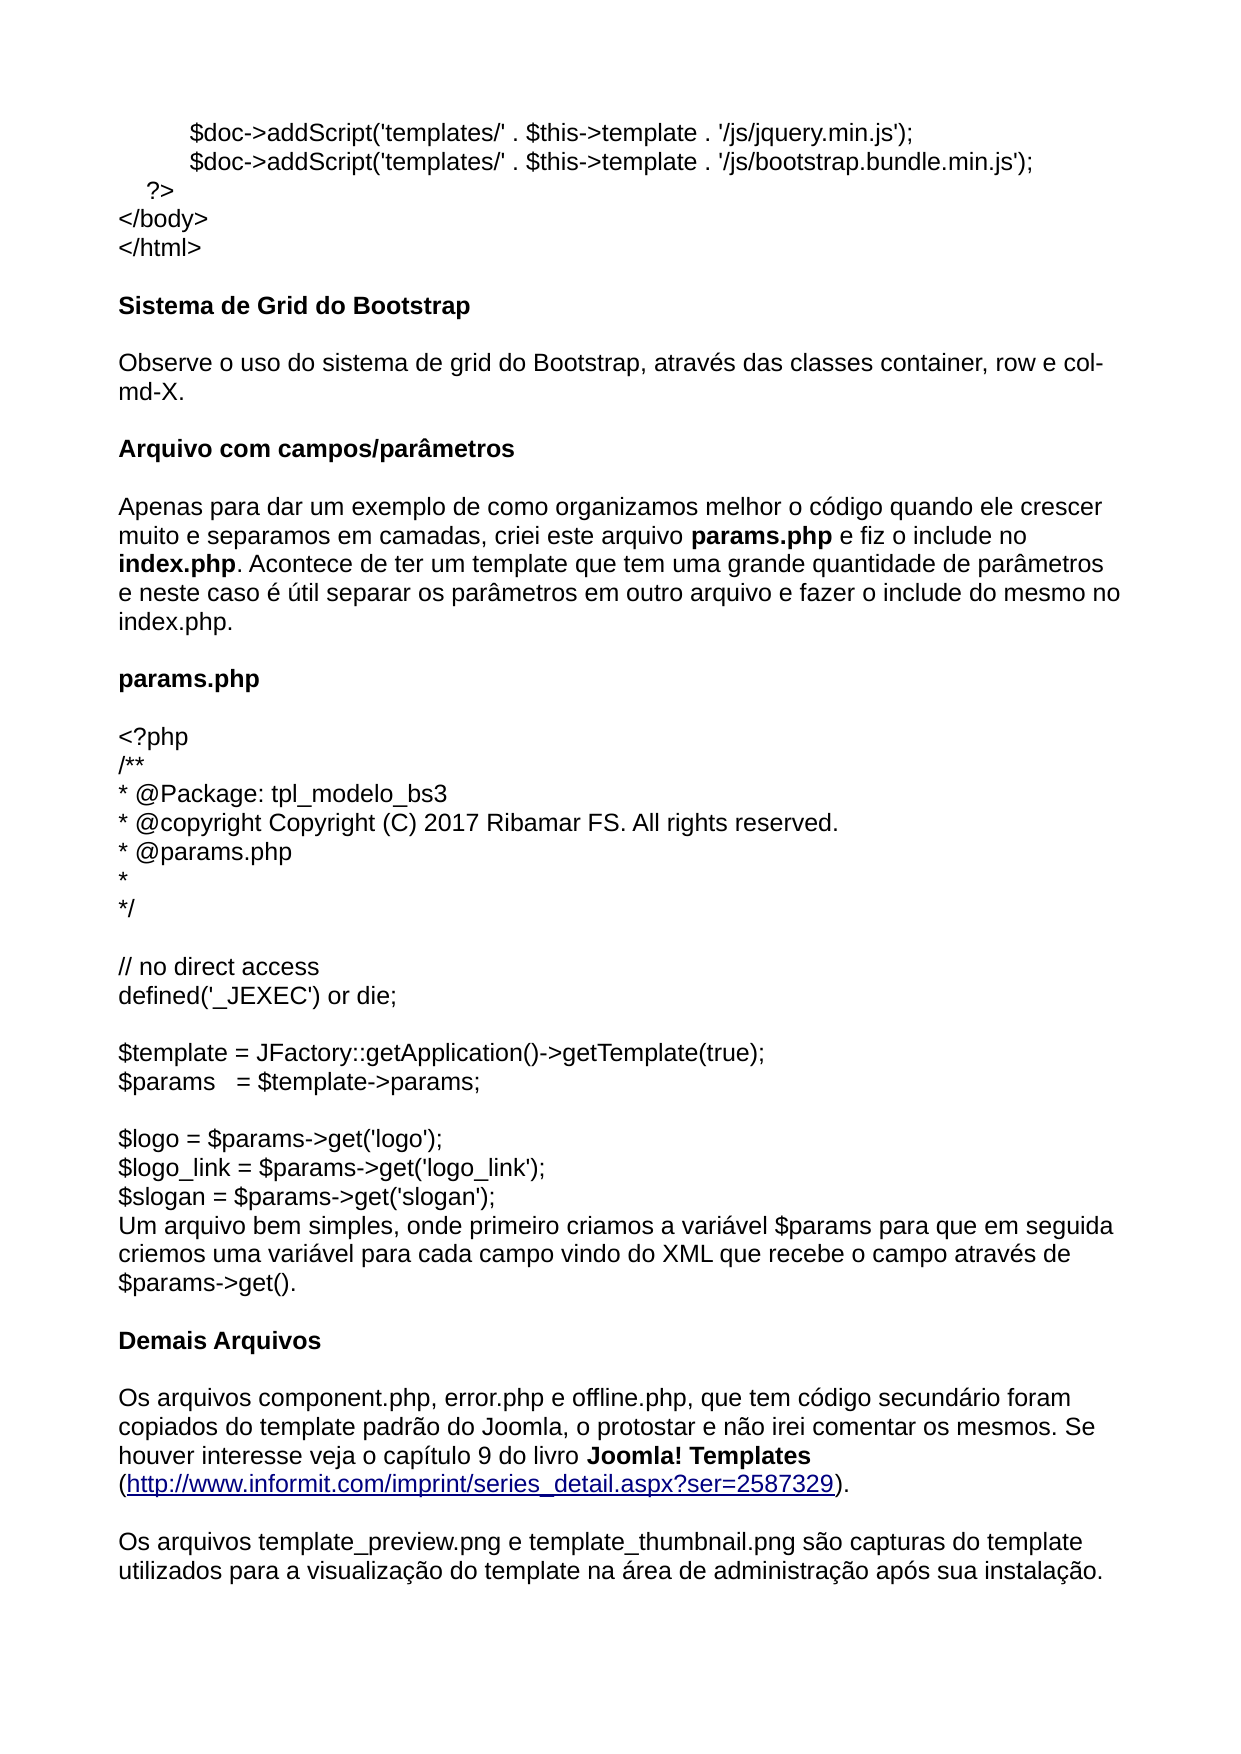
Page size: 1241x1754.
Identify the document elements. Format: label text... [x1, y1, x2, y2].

text Observe o uso do sistema de grid do Bootstrap, através das classes container, row e col-md-X. [118, 348, 1122, 406]
text * @copyright Copyright (C) 2017 Ribamar FS. All rights reserved. [118, 808, 1122, 837]
text <?php [118, 722, 1122, 751]
text Um arquivo bem simples, onde primeiro criamos a variável $params para que em seguida criemos uma variável para cada campo vindo do XML que recebe o campo através de $params->get(). [118, 1211, 1122, 1326]
text </body> [118, 204, 1122, 233]
text $doc->addScript('templates/' . $this->template . '/js/bootstrap.bundle.min.js'); [118, 147, 1122, 176]
text Os arquivos template_preview.png e template_thumbnail.png são capturas do template utilizados para a visualização do template na área de administração após sua instalação. [118, 1527, 1122, 1584]
text * @Package: tpl_modelo_bs3 [118, 779, 1122, 808]
text $template = JFactory::getApplication()->getTemplate(true); [118, 1038, 1122, 1067]
text params.php [118, 664, 1122, 693]
text Os arquivos component.php, error.php e offline.php, que tem código secundário foram copiados do template padrão do Joomla, o protostar e não irei comentar os mesmos. Se houver interesse veja o capítulo 9 do livro Joomla! Templates (http://www.informit.com/imprint/series_detail.aspx?ser=2587329). [118, 1383, 1122, 1498]
text $doc->addScript('templates/' . $this->template . '/js/jquery.min.js'); [118, 118, 1122, 147]
text Demais Arquivos [118, 1326, 1122, 1354]
text $params = $template->params; [118, 1067, 1122, 1096]
text </html> [118, 233, 1122, 262]
text */ [118, 894, 1122, 923]
text * @params.php [118, 837, 1122, 866]
text Sistema de Grid do Bootstrap [118, 291, 1122, 319]
text /** [118, 751, 1122, 779]
text $slogan = $params->get('slogan'); [118, 1182, 1122, 1211]
text Arquivo com campos/parâmetros [118, 434, 1122, 463]
text ?> [118, 176, 1122, 204]
text $logo = $params->get('logo'); [118, 1124, 1122, 1153]
text defined('_JEXEC') or die; [118, 981, 1122, 1009]
text // no direct access [118, 952, 1122, 981]
text $logo_link = $params->get('logo_link'); [118, 1153, 1122, 1182]
text * [118, 866, 1122, 894]
text Apenas para dar um exemplo de como organizamos melhor o código quando ele crescer muito e separamos em camadas, criei este arquivo params.php e fiz o include no index.php. Acontece de ter um template que tem uma grande quantidade de parâmetros e neste caso é útil separar os parâmetros em outro arquivo e fazer o include do mesmo no index.php. [118, 492, 1122, 636]
